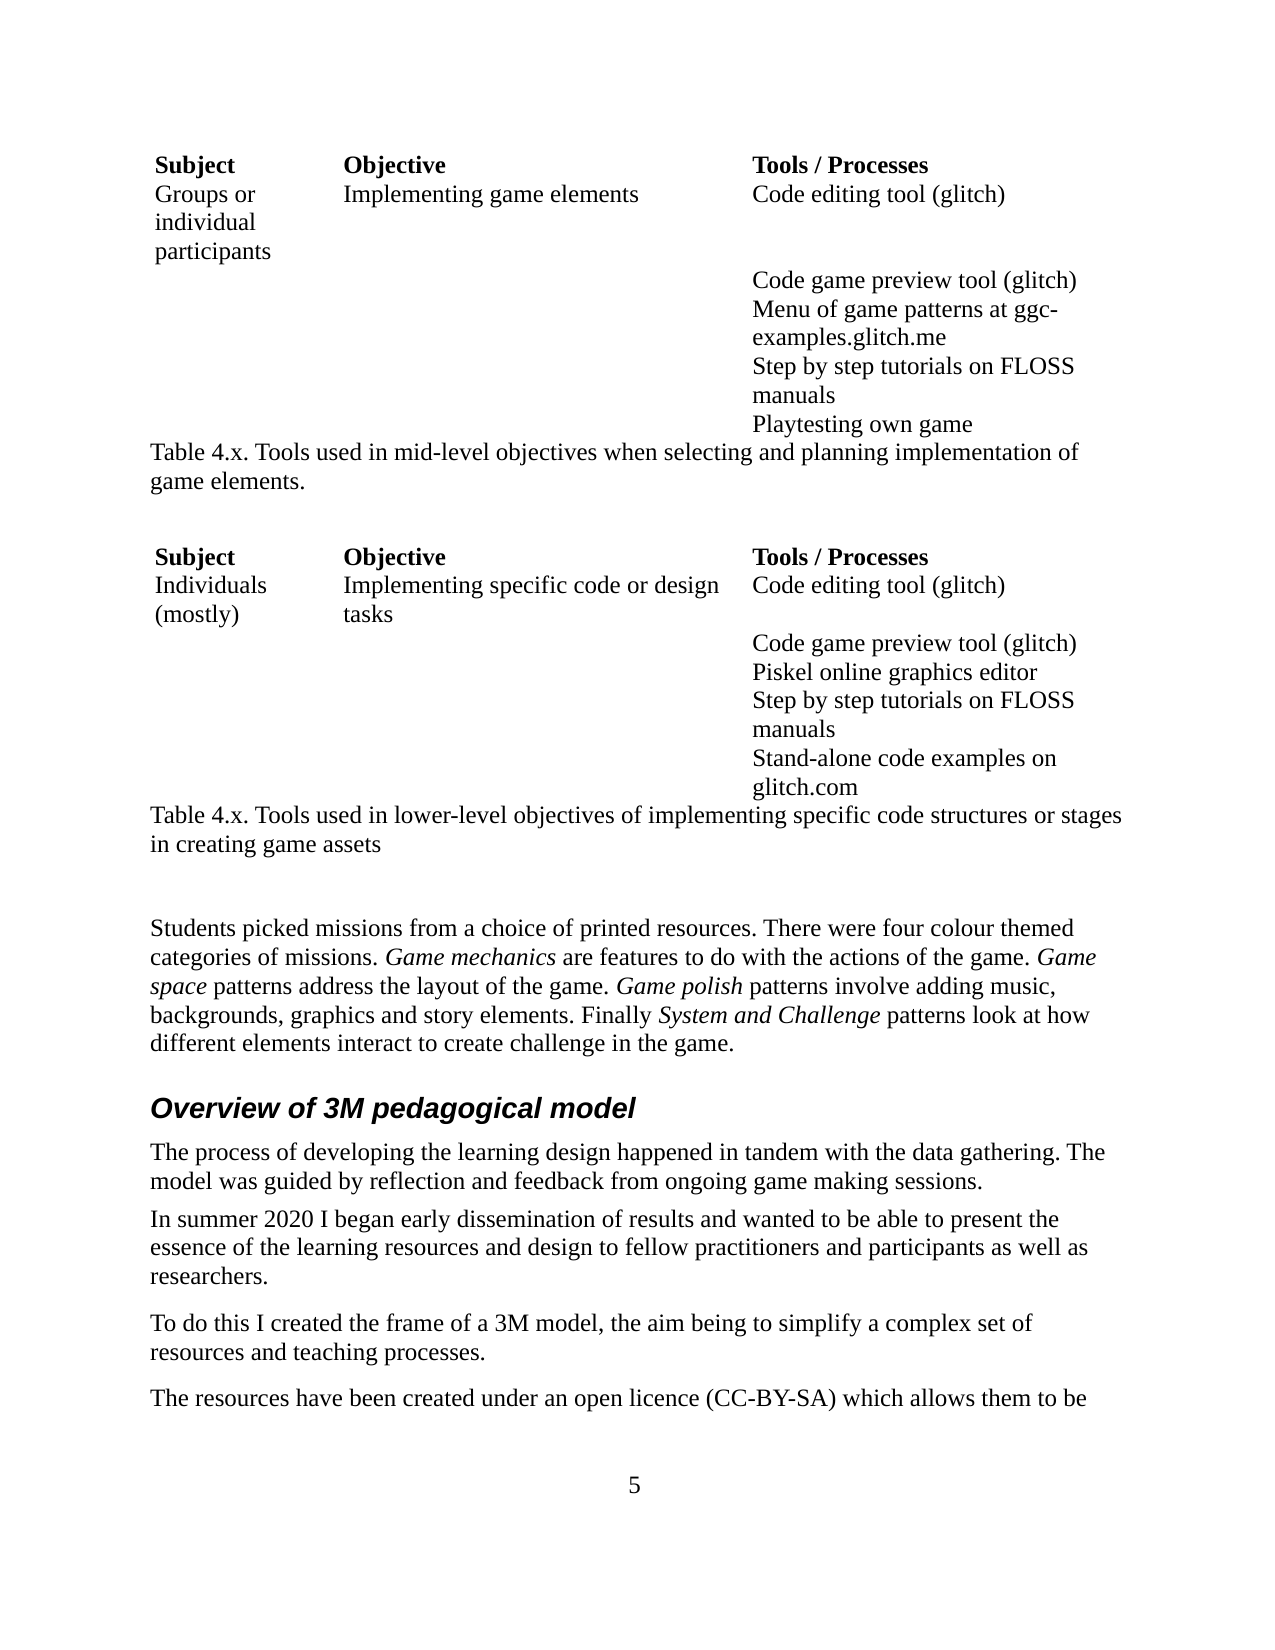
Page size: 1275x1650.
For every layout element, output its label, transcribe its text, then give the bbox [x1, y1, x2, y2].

table_cell [150, 351, 339, 409]
table_cell Step by step tutorials on FLOSS manuals [748, 351, 1125, 409]
table_cell Step by step tutorials on FLOSS manuals [748, 685, 1125, 743]
table_header Tools / Processes [748, 150, 1125, 179]
table_cell Implementing game elements [339, 179, 747, 265]
table_cell [339, 628, 747, 657]
table_cell Code editing tool (glitch) [748, 570, 1125, 628]
text The process of developing the learning design happened in tandem with the data gathering. The model was guided by reflection and feedback from ongoing game making sessions. [150, 1137, 1125, 1195]
table_cell Code editing tool (glitch) [748, 179, 1125, 265]
table_cell Groups or individual participants [150, 179, 339, 265]
table_cell [339, 409, 747, 437]
table_cell [339, 657, 747, 685]
table_cell [339, 743, 747, 800]
table_cell [150, 743, 339, 800]
text In summer 2020 I began early dissemination of results and wanted to be able to present the essence of the learning resources and design to fellow practitioners and participants as well as researchers. [150, 1204, 1125, 1290]
text Table 4.x. Tools used in mid-level objectives when selecting and planning implementation of game elements. [150, 437, 1125, 495]
text Students picked missions from a choice of printed resources. There were four colour themed categories of missions. Game mechanics are features to do with the actions of the game. Game space patterns address the layout of the game. Game polish patterns involve adding music, backgrounds, graphics and story elements. Finally System and Challenge patterns look at how different elements interact to create challenge in the game. [150, 913, 1125, 1057]
table_cell Playtesting own game [748, 409, 1125, 437]
table_cell [150, 628, 339, 657]
table_header Tools / Processes [748, 542, 1125, 570]
table_header Objective [339, 542, 747, 570]
text To do this I created the frame of a 3M model, the aim being to simplify a complex set of resources and teaching processes. [150, 1308, 1125, 1365]
table_header Subject [150, 150, 339, 179]
table_cell [150, 265, 339, 294]
table_header Objective [339, 150, 747, 179]
table_cell [339, 351, 747, 409]
table_cell Stand-alone code examples on glitch.com [748, 743, 1125, 800]
table_cell [150, 657, 339, 685]
table_cell [339, 685, 747, 743]
table_cell Code game preview tool (glitch) [748, 265, 1125, 294]
table_header Subject [150, 542, 339, 570]
table_cell [150, 409, 339, 437]
table_cell Piskel online graphics editor [748, 657, 1125, 685]
table_cell [339, 265, 747, 294]
table_cell [339, 294, 747, 351]
table_cell [150, 685, 339, 743]
table_cell Individuals (mostly) [150, 570, 339, 628]
table_cell Code game preview tool (glitch) [748, 628, 1125, 657]
table_cell Menu of game patterns at ggc-examples.glitch.me [748, 294, 1125, 351]
subtitle Overview of 3M pedagogical model [150, 1091, 1125, 1125]
text Table 4.x. Tools used in lower-level objectives of implementing specific code structures or stages in creating game assets [150, 800, 1125, 858]
table_cell Implementing specific code or design tasks [339, 570, 747, 628]
table_cell [150, 294, 339, 351]
text The resources have been created under an open licence (CC-BY-SA) which allows them to be [150, 1383, 1125, 1412]
